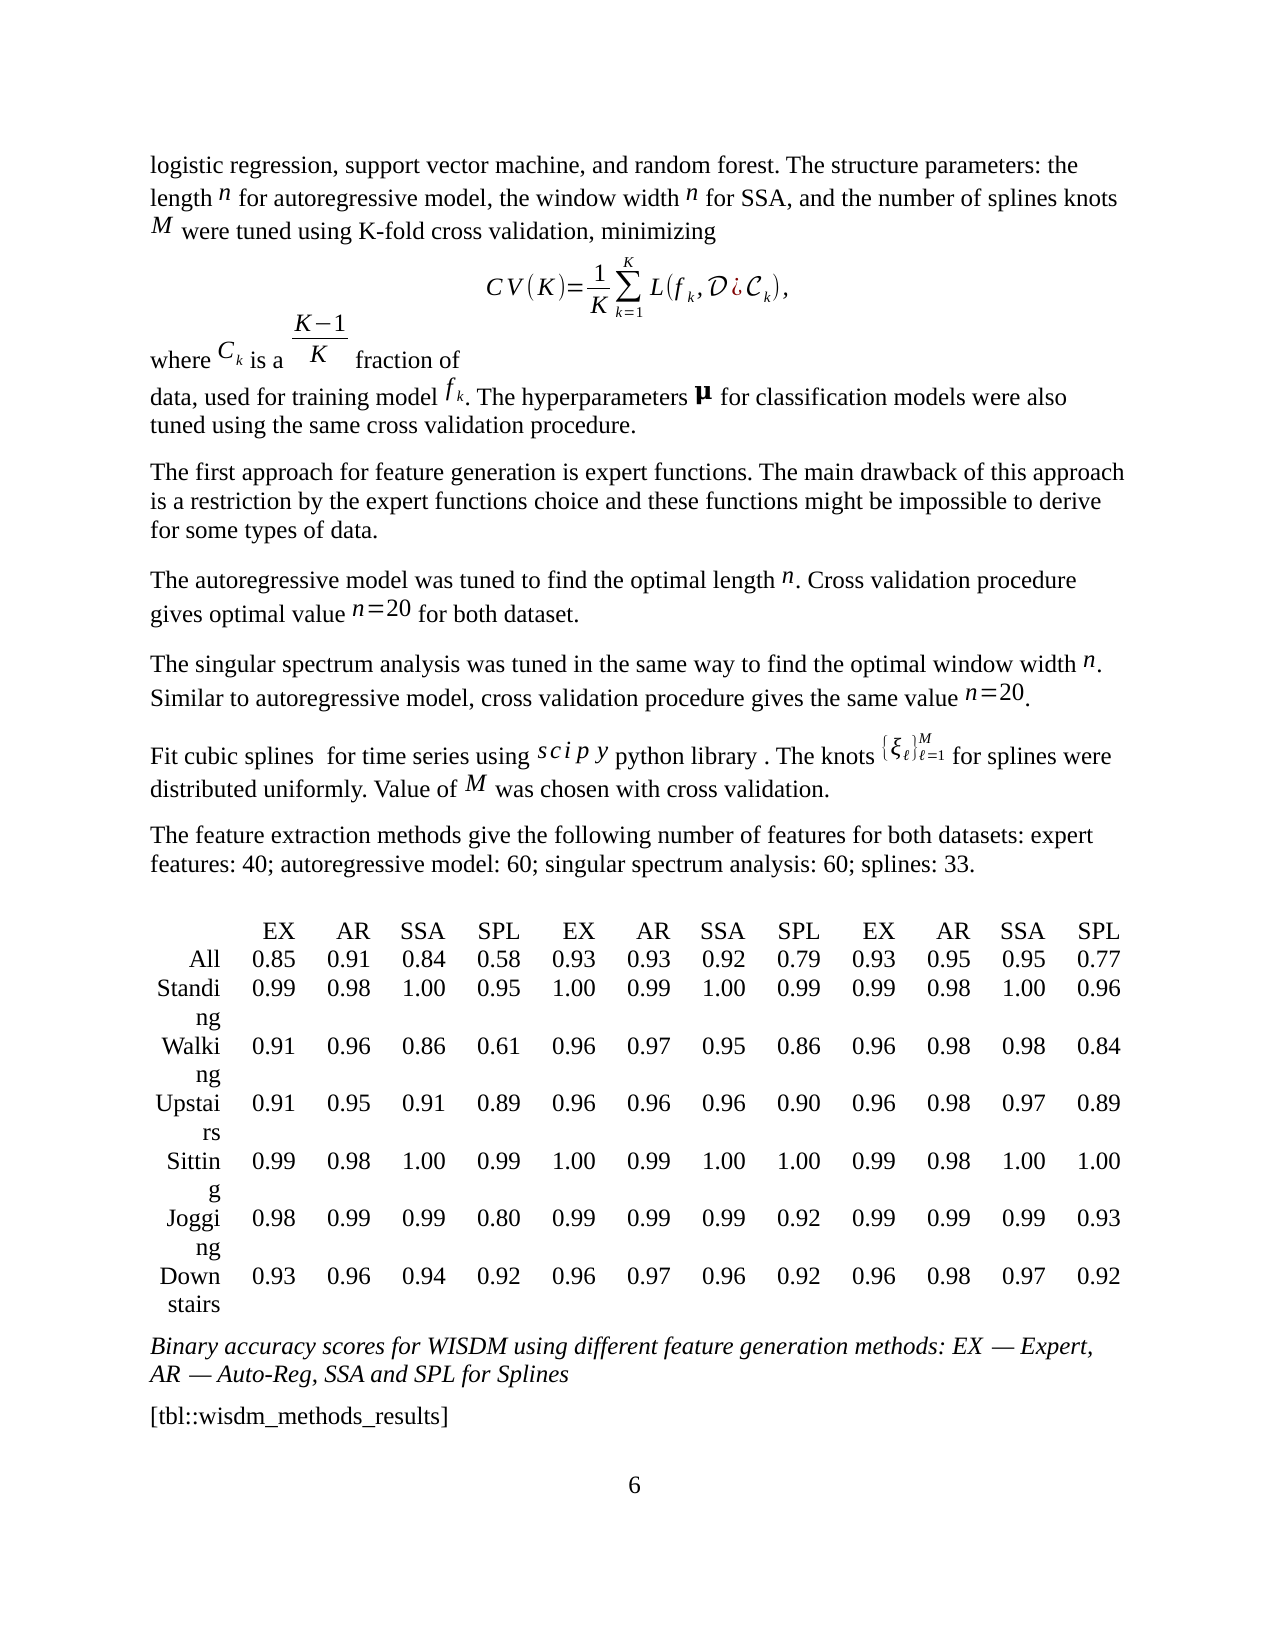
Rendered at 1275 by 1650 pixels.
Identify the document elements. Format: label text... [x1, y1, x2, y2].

table_cell 0.91 [300, 945, 375, 973]
table_cell 1.00 [675, 973, 750, 1031]
table_cell AR [600, 916, 675, 944]
table_cell 0.96 [600, 1088, 675, 1146]
table_cell 0.99 [750, 973, 825, 1031]
table_header [1050, 887, 1125, 916]
table_cell 0.99 [600, 1203, 675, 1261]
table_cell 0.99 [675, 1203, 750, 1261]
table_cell 0.96 [675, 1261, 750, 1318]
table_cell 0.98 [300, 973, 375, 1031]
table_cell AR [300, 916, 375, 944]
table_cell 0.98 [225, 1203, 300, 1261]
table_cell 0.80 [450, 1203, 525, 1261]
table_cell 0.97 [600, 1031, 675, 1088]
table_cell 0.98 [900, 1261, 975, 1318]
table_cell 0.89 [450, 1088, 525, 1146]
table_cell 0.99 [450, 1146, 525, 1203]
table_cell 0.91 [225, 1031, 300, 1088]
table_cell 0.93 [525, 945, 600, 973]
table_cell 0.99 [825, 1203, 900, 1261]
table_header [225, 887, 300, 916]
table_cell 0.92 [750, 1261, 825, 1318]
text Binary accuracy scores for WISDM using different feature generation methods: EX — Expert, AR — Auto-Reg, SSA and SPL for Splines [150, 1331, 1125, 1388]
text Fit cubic splines for time series using python library . The knots for splines were distributed uniformly. Value of was chosen with cross validation. [150, 729, 1125, 803]
table_cell 1.00 [525, 1146, 600, 1203]
table_cell 1.00 [375, 1146, 450, 1203]
table_cell 0.97 [975, 1088, 1050, 1146]
table_cell 0.95 [450, 973, 525, 1031]
table_header [975, 887, 1050, 916]
table_cell 0.98 [900, 1146, 975, 1203]
table_cell 0.89 [1050, 1088, 1125, 1146]
table_cell [150, 916, 225, 944]
table_cell SSA [675, 916, 750, 944]
table_cell 1.00 [1050, 1146, 1125, 1203]
table_cell 0.94 [375, 1261, 450, 1318]
table_cell 0.85 [225, 945, 300, 973]
table_cell 0.96 [825, 1031, 900, 1088]
table_cell 0.95 [975, 945, 1050, 973]
text logistic regression, support vector machine, and random forest. The structure parameters: the length for autoregressive model, the window width for SSA, and the number of splines knots were tuned using K-fold cross validation, minimizing [150, 150, 1125, 245]
table_cell SPL [1050, 916, 1125, 944]
table_cell 0.99 [525, 1203, 600, 1261]
text [tbl::wisdm_methods_results] [150, 1401, 1125, 1429]
table_cell 0.84 [1050, 1031, 1125, 1088]
table_cell SPL [450, 916, 525, 944]
table_cell Standing [150, 973, 225, 1031]
table_cell 0.96 [525, 1088, 600, 1146]
table_cell 0.92 [750, 1203, 825, 1261]
table_cell 0.92 [450, 1261, 525, 1318]
table_cell 0.84 [375, 945, 450, 973]
table_cell 0.98 [900, 1031, 975, 1088]
table_cell Sitting [150, 1146, 225, 1203]
table_header [750, 887, 825, 916]
table_cell 0.99 [825, 973, 900, 1031]
table_cell 0.99 [600, 1146, 675, 1203]
table_header [375, 887, 450, 916]
table_cell 0.96 [525, 1261, 600, 1318]
table_cell 0.95 [900, 945, 975, 973]
table_cell Downstairs [150, 1261, 225, 1318]
table_cell 0.99 [900, 1203, 975, 1261]
table_cell 0.95 [675, 1031, 750, 1088]
table_cell 0.96 [525, 1031, 600, 1088]
text The first approach for feature generation is expert functions. The main drawback of this approach is a restriction by the expert functions choice and these functions might be impossible to derive for some types of data. [150, 457, 1125, 543]
table_cell 0.99 [300, 1203, 375, 1261]
text The autoregressive model was tuned to find the optimal length . Cross validation procedure gives optimal value for both dataset. [150, 561, 1125, 627]
table_cell 0.96 [300, 1031, 375, 1088]
table_cell 0.96 [675, 1088, 750, 1146]
table_cell 0.98 [900, 1088, 975, 1146]
table_cell 0.93 [600, 945, 675, 973]
table_cell 0.98 [900, 973, 975, 1031]
table_cell 0.91 [375, 1088, 450, 1146]
table_cell Jogging [150, 1203, 225, 1261]
table_cell 0.92 [675, 945, 750, 973]
table_cell 0.93 [825, 945, 900, 973]
table_cell 0.90 [750, 1088, 825, 1146]
table_cell 1.00 [975, 973, 1050, 1031]
text The feature extraction methods give the following number of features for both datasets: expert features: 40; autoregressive model: 60; singular spectrum analysis: 60; splines: 33. [150, 821, 1125, 878]
table_cell 0.98 [300, 1146, 375, 1203]
table_cell 0.93 [225, 1261, 300, 1318]
table_cell 0.92 [1050, 1261, 1125, 1318]
table_cell 0.95 [300, 1088, 375, 1146]
table_header [900, 887, 975, 916]
table_cell 1.00 [675, 1146, 750, 1203]
table_header [675, 887, 750, 916]
table_cell 0.96 [825, 1088, 900, 1146]
table_cell EX [225, 916, 300, 944]
table_cell Upstairs [150, 1088, 225, 1146]
table_header [525, 887, 600, 916]
table_cell 0.97 [975, 1261, 1050, 1318]
table_cell 1.00 [525, 973, 600, 1031]
text The singular spectrum analysis was tuned in the same way to find the optimal window width . Similar to autoregressive model, cross validation procedure gives the same value . [150, 645, 1125, 711]
table_cell 0.96 [1050, 973, 1125, 1031]
table_cell SSA [975, 916, 1050, 944]
table_cell SPL [750, 916, 825, 944]
table_cell 0.99 [225, 1146, 300, 1203]
text where is a fraction of data, used for training model . The hyperparameters for classification models were also tuned using the same cross validation procedure. [150, 309, 1125, 439]
table_cell 0.77 [1050, 945, 1125, 973]
table_cell 0.96 [825, 1261, 900, 1318]
table_cell SSA [375, 916, 450, 944]
table_header [150, 887, 225, 916]
table_cell All [150, 945, 225, 973]
table_cell 1.00 [975, 1146, 1050, 1203]
table_cell AR [900, 916, 975, 944]
table_cell 0.99 [975, 1203, 1050, 1261]
table_header [600, 887, 675, 916]
table_cell 0.93 [1050, 1203, 1125, 1261]
table_header [825, 887, 900, 916]
table_header [300, 887, 375, 916]
table_cell 1.00 [750, 1146, 825, 1203]
table_cell 0.99 [375, 1203, 450, 1261]
table_cell 1.00 [375, 973, 450, 1031]
table_cell EX [525, 916, 600, 944]
table_cell 0.96 [300, 1261, 375, 1318]
table_cell EX [825, 916, 900, 944]
table_cell 0.79 [750, 945, 825, 973]
table_cell 0.99 [825, 1146, 900, 1203]
table_cell 0.91 [225, 1088, 300, 1146]
table_cell 0.98 [975, 1031, 1050, 1088]
table_cell 0.99 [600, 973, 675, 1031]
table_cell 0.86 [750, 1031, 825, 1088]
table_cell Walking [150, 1031, 225, 1088]
table_cell 0.58 [450, 945, 525, 973]
table_cell 0.86 [375, 1031, 450, 1088]
table_cell 0.97 [600, 1261, 675, 1318]
table_cell 0.61 [450, 1031, 525, 1088]
table_header [450, 887, 525, 916]
table_cell 0.99 [225, 973, 300, 1031]
